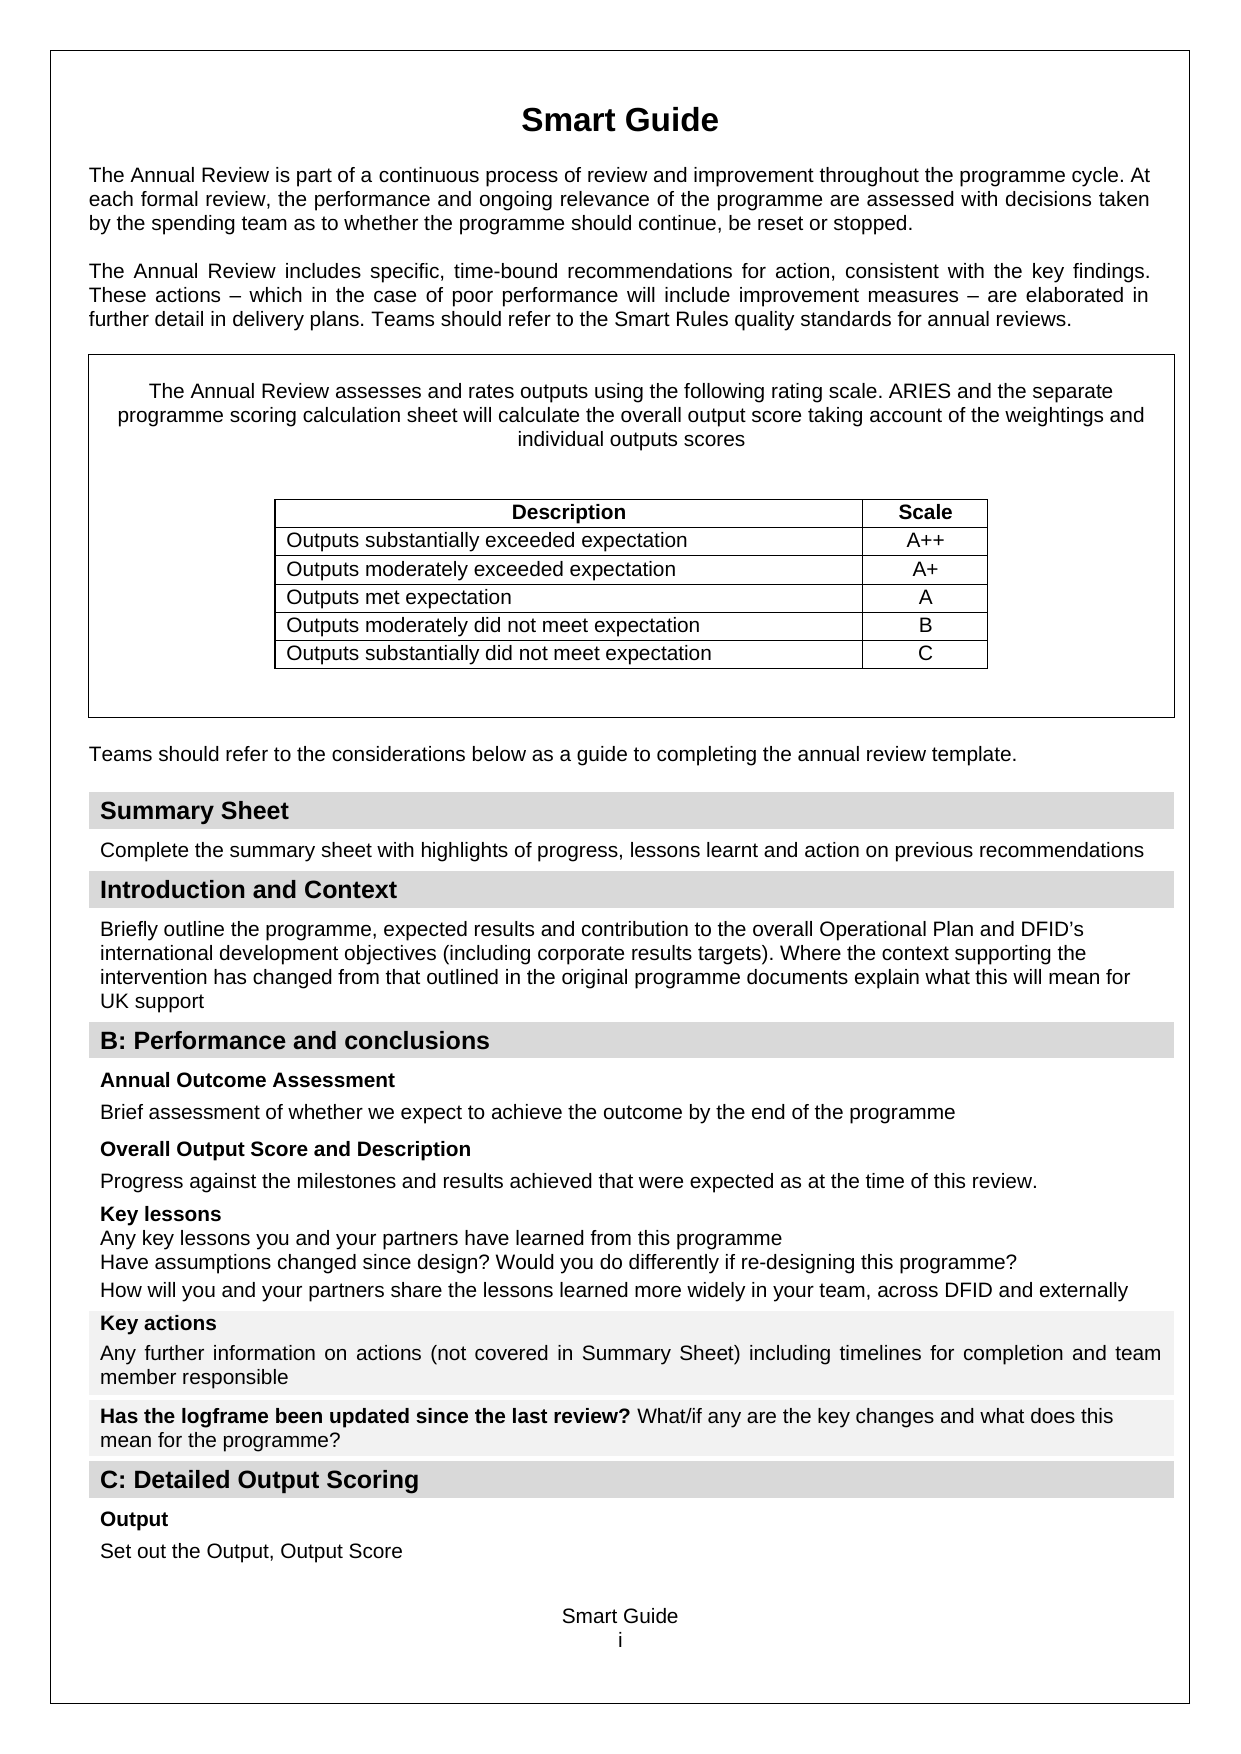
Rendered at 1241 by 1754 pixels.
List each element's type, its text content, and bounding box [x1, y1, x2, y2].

table_cell A [863, 585, 987, 612]
table_header Description [276, 500, 862, 527]
text Teams should refer to the considerations below as a guide to completing the annual review template. [89, 742, 1152, 766]
table_header The Annual Review assesses and rates outputs using the following rating scale. ARIES and the separate programme scoring calculation sheet will calculate the overall output score taking account of the weightings and individual outputs scores [89, 355, 1174, 717]
table_cell Output Set out the Output, Output Score [89, 1502, 1174, 1567]
table_cell Outputs substantially exceeded expectation [276, 528, 862, 555]
table_cell B [863, 613, 987, 640]
table_cell Overall Output Score and Description Progress against the milestones and results achieved that were expected as at the time of this review. [89, 1133, 1174, 1197]
text The Annual Review is part of a continuous process of review and improvement throughout the programme cycle. At each formal review, the performance and ongoing relevance of the programme are assessed with decisions taken by the spending team as to whether the programme should continue, be reset or stopped. [89, 163, 1152, 234]
table_cell B: Performance and conclusions [89, 1022, 1174, 1058]
table_cell C [863, 641, 987, 668]
table_cell A+ [863, 556, 987, 583]
table_cell Introduction and Context [89, 871, 1174, 908]
table_cell Outputs met expectation [276, 585, 862, 612]
table_cell Has the logframe been updated since the last review? What/if any are the key changes and what does this mean for the programme? [89, 1400, 1174, 1456]
table_cell Complete the summary sheet with highlights of progress, lessons learnt and action on previous recommendations [89, 834, 1174, 866]
table_header Summary Sheet [89, 792, 1174, 829]
table_cell Outputs moderately did not meet expectation [276, 613, 862, 640]
table_cell C: Detailed Output Scoring [89, 1461, 1174, 1498]
table_header Scale [863, 500, 987, 527]
table_cell Annual Outcome Assessment Brief assessment of whether we expect to achieve the outcome by the end of the programme [89, 1063, 1174, 1128]
table_cell Key lessons Any key lessons you and your partners have learned from this programme Have assumptions changed since design? Would you do differently if re-designing this programme? How will you and your partners share the lessons learned more widely in your team, across DFID and externally [89, 1202, 1174, 1306]
table_cell Outputs substantially did not meet expectation [276, 641, 862, 668]
text Smart Guide [89, 100, 1152, 139]
text The Annual Review includes specific, time-bound recommendations for action, consistent with the key findings. These actions – which in the case of poor performance will include improvement measures – are elaborated in further detail in delivery plans. Teams should refer to the Smart Rules quality standards for annual reviews. [89, 258, 1152, 330]
table_cell Key actions Any further information on actions (not covered in Summary Sheet) including timelines for completion and team member responsible [89, 1311, 1174, 1395]
table_cell Briefly outline the programme, expected results and contribution to the overall Operational Plan and DFID’s international development objectives (including corporate results targets). Where the context supporting the intervention has changed from that outlined in the original programme documents explain what this will mean for UK support [89, 913, 1174, 1017]
table_cell Outputs moderately exceeded expectation [276, 556, 862, 583]
table_cell A++ [863, 528, 987, 555]
